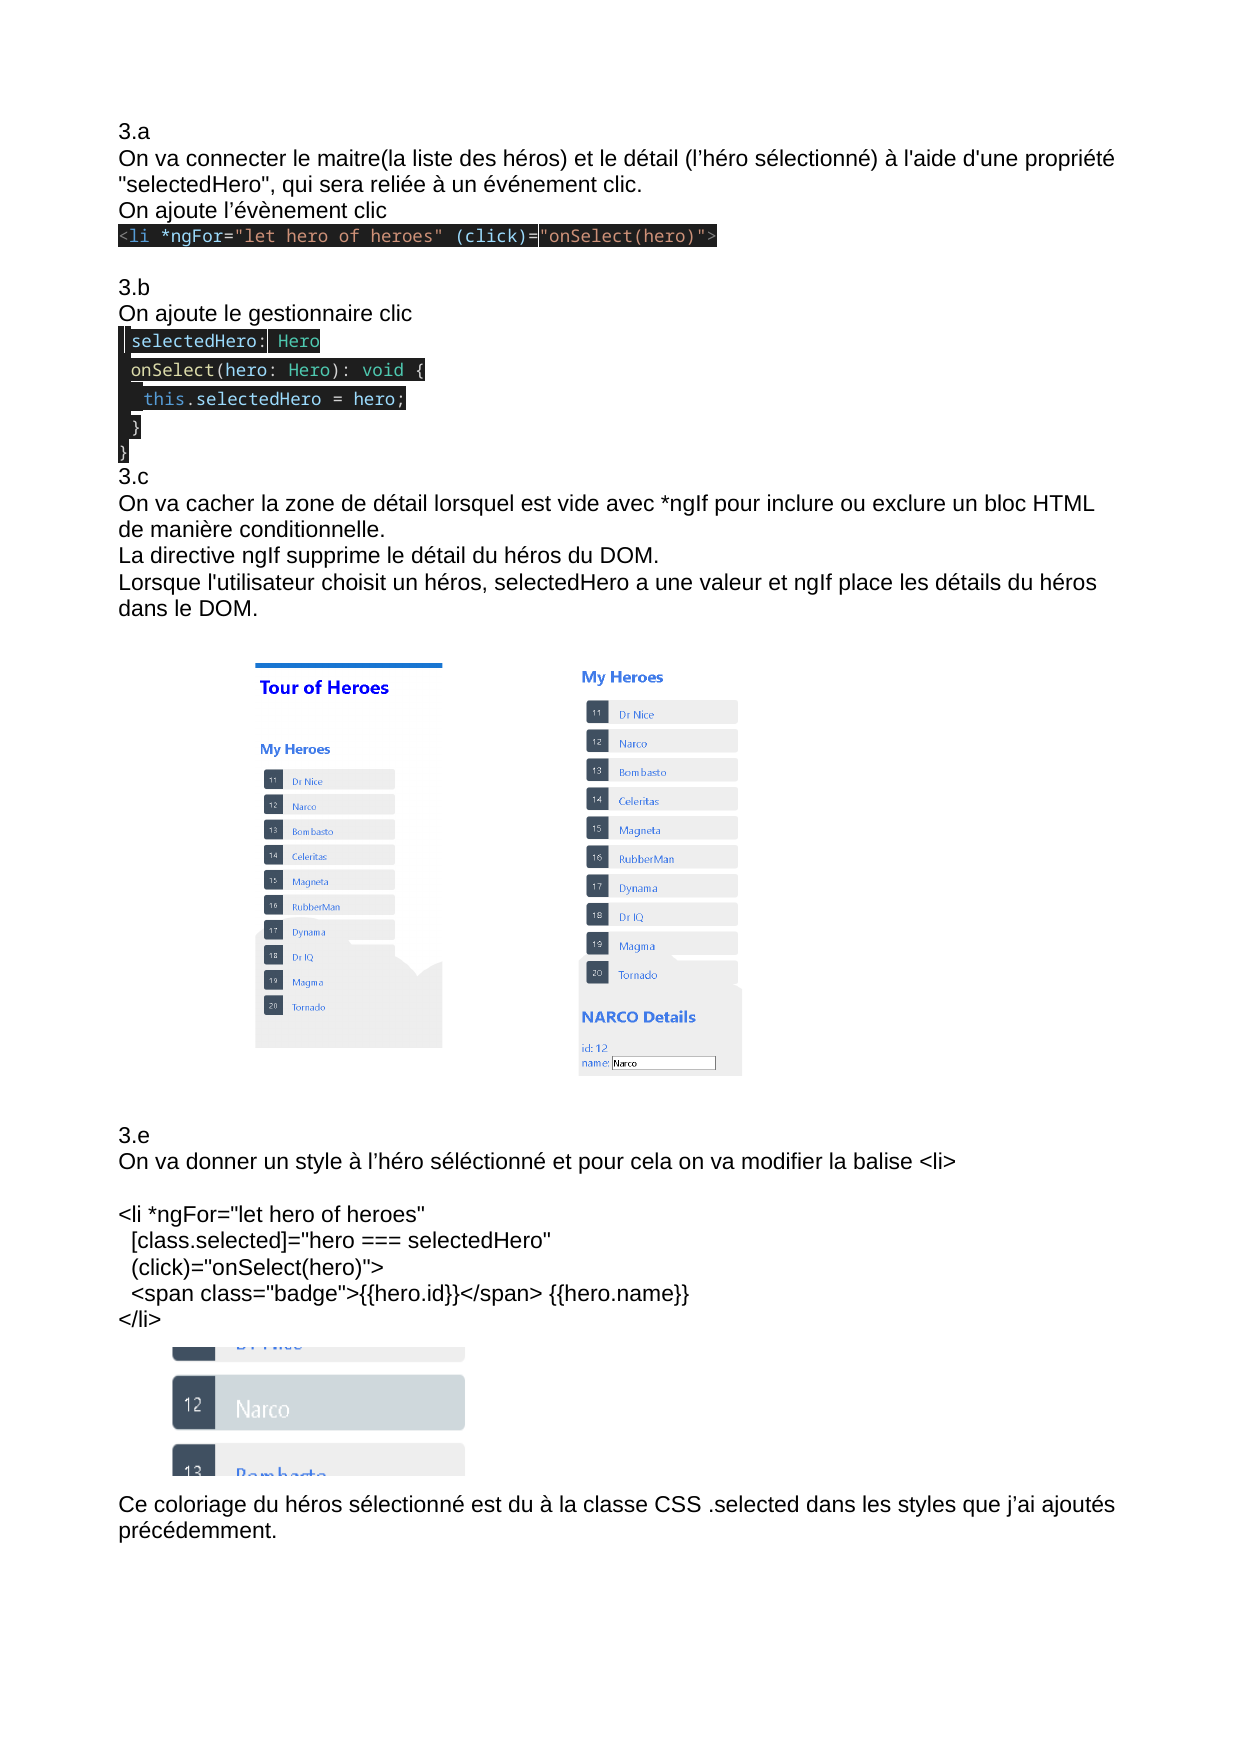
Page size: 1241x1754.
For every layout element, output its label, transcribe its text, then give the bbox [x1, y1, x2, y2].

text } [118, 439, 1122, 463]
text On ajoute le gestionnaire clic [118, 300, 1122, 326]
text On va donner un style à l’héro séléctionné et pour cela on va modifier la balise <li> [118, 1148, 1122, 1175]
text 3.a [118, 118, 1122, 144]
text <li *ngFor="let hero of heroes" [118, 1201, 1122, 1227]
text On va connecter le maitre(la liste des héros) et le détail (l’héro sélectionné) à l'aide d'une propriété "selectedHero", qui sera reliée à un événement clic. [118, 144, 1122, 197]
text this.selectedHero = hero; [118, 382, 1122, 411]
picture [255, 663, 443, 1048]
text La directive ngIf supprime le détail du héros du DOM. [118, 542, 1122, 568]
picture [160, 1347, 541, 1476]
text 3.c [118, 463, 1122, 489]
text } [118, 411, 1122, 439]
text Lorsque l'utilisateur choisit un héros, selectedHero a une valeur et ngIf place les détails du héros dans le DOM. [118, 568, 1122, 621]
text (click)="onSelect(hero)"> [118, 1254, 1122, 1280]
text selectedHero: Hero [118, 326, 1122, 353]
text On ajoute l’évènement clic [118, 197, 1122, 223]
text onSelect(hero: Hero): void { [118, 353, 1122, 382]
text Ce coloriage du héros sélectionné est du à la classe CSS .selected dans les styles que j’ai ajoutés précédemment. [118, 1491, 1122, 1544]
text 3.b [118, 274, 1122, 300]
text </li> [118, 1306, 1122, 1333]
text <span class="badge">{{hero.id}}</span> {{hero.name}} [118, 1280, 1122, 1306]
text [class.selected]="hero === selectedHero" [118, 1227, 1122, 1254]
text On va cacher la zone de détail lorsquel est vide avec *ngIf pour inclure ou exclure un bloc HTML de manière conditionnelle. [118, 489, 1122, 542]
text 3.e [118, 1122, 1122, 1148]
text <li *ngFor="let hero of heroes" (click)="onSelect(hero)"> [118, 223, 1122, 247]
picture [578, 664, 743, 1076]
